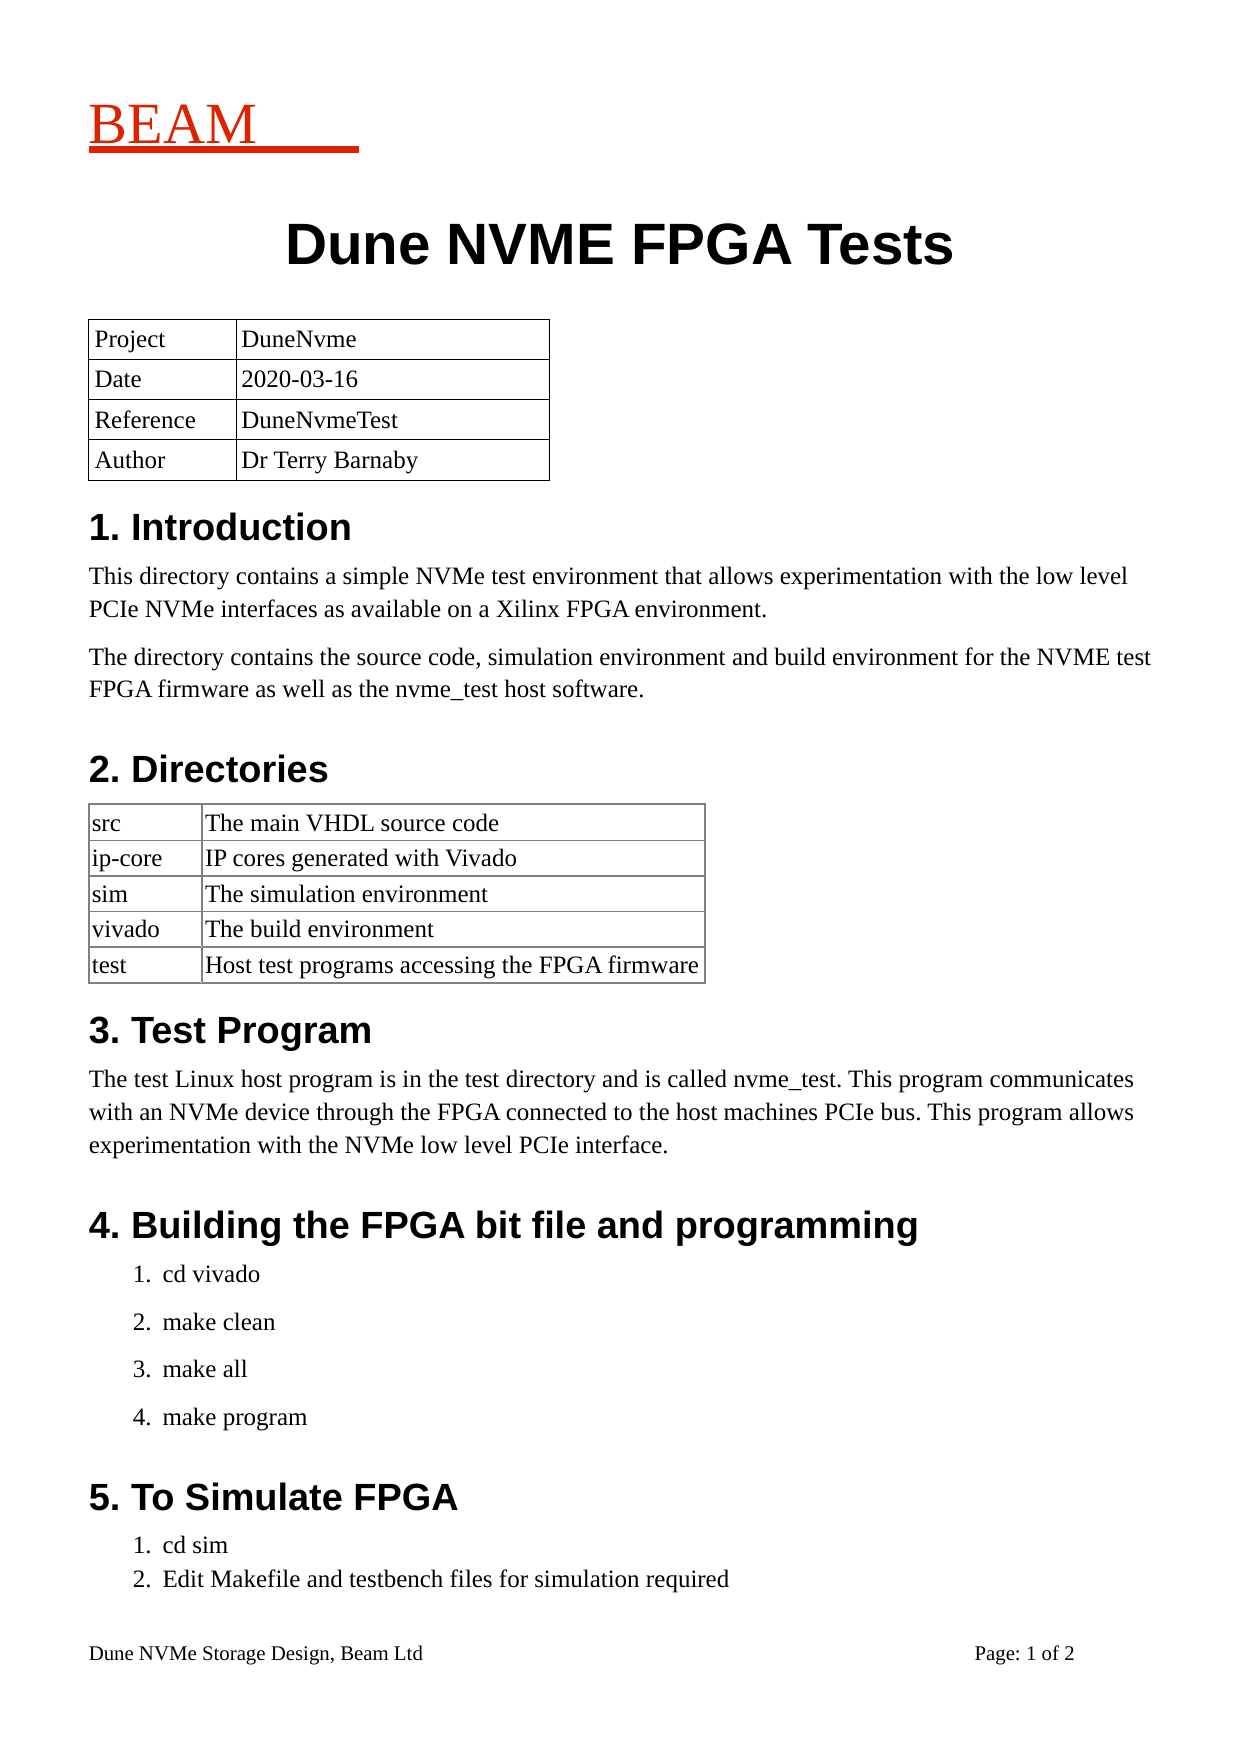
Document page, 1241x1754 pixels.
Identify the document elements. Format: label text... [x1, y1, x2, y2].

table_cell Date [89, 360, 236, 399]
table_cell IP cores generated with Vivado [203, 841, 704, 875]
title Dune NVME FPGA Tests [88, 210, 1152, 277]
list make program [133, 1402, 1152, 1431]
table_cell vivado [90, 912, 201, 946]
subtitle Test Program [88, 1008, 1152, 1052]
table_cell Dr Terry Barnaby [237, 440, 549, 480]
table_cell Reference [89, 400, 236, 439]
table_cell The build environment [203, 912, 704, 946]
list make clean [133, 1307, 1152, 1335]
subtitle Directories [88, 747, 1152, 791]
table_header DuneNvme [237, 320, 549, 359]
table_header Project [89, 320, 236, 359]
subtitle Building the FPGA bit file and programming [88, 1203, 1152, 1247]
table_cell DuneNvmeTest [237, 400, 549, 439]
subtitle Introduction [88, 505, 1152, 548]
list Edit Makefile and testbench files for simulation required [133, 1564, 1152, 1592]
table_header The main VHDL source code [203, 805, 704, 840]
text The directory contains the source code, simulation environment and build environment for the NVME test FPGA firmware as well as the nvme_test host software. [88, 642, 1152, 703]
table_cell Author [89, 440, 236, 480]
table_cell Host test programs accessing the FPGA firmware [203, 948, 704, 982]
table_cell The simulation environment [203, 877, 704, 911]
text The test Linux host program is in the test directory and is called nvme_test. This program communicates with an NVMe device through the FPGA connected to the host machines PCIe bus. This program allows experimentation with the NVMe low level PCIe interface. [88, 1064, 1152, 1159]
table_cell sim [90, 877, 201, 911]
list make all [133, 1354, 1152, 1383]
list cd sim [133, 1531, 1152, 1559]
table_cell test [90, 948, 201, 982]
table_cell ip-core [90, 841, 201, 875]
table_header src [90, 805, 201, 840]
subtitle To Simulate FPGA [88, 1474, 1152, 1518]
text This directory contains a simple NVMe test environment that allows experimentation with the low level PCIe NVMe interfaces as available on a Xilinx FPGA environment. [88, 561, 1152, 623]
table_cell 2020-03-16 [237, 360, 549, 399]
list cd vivado [133, 1259, 1152, 1288]
